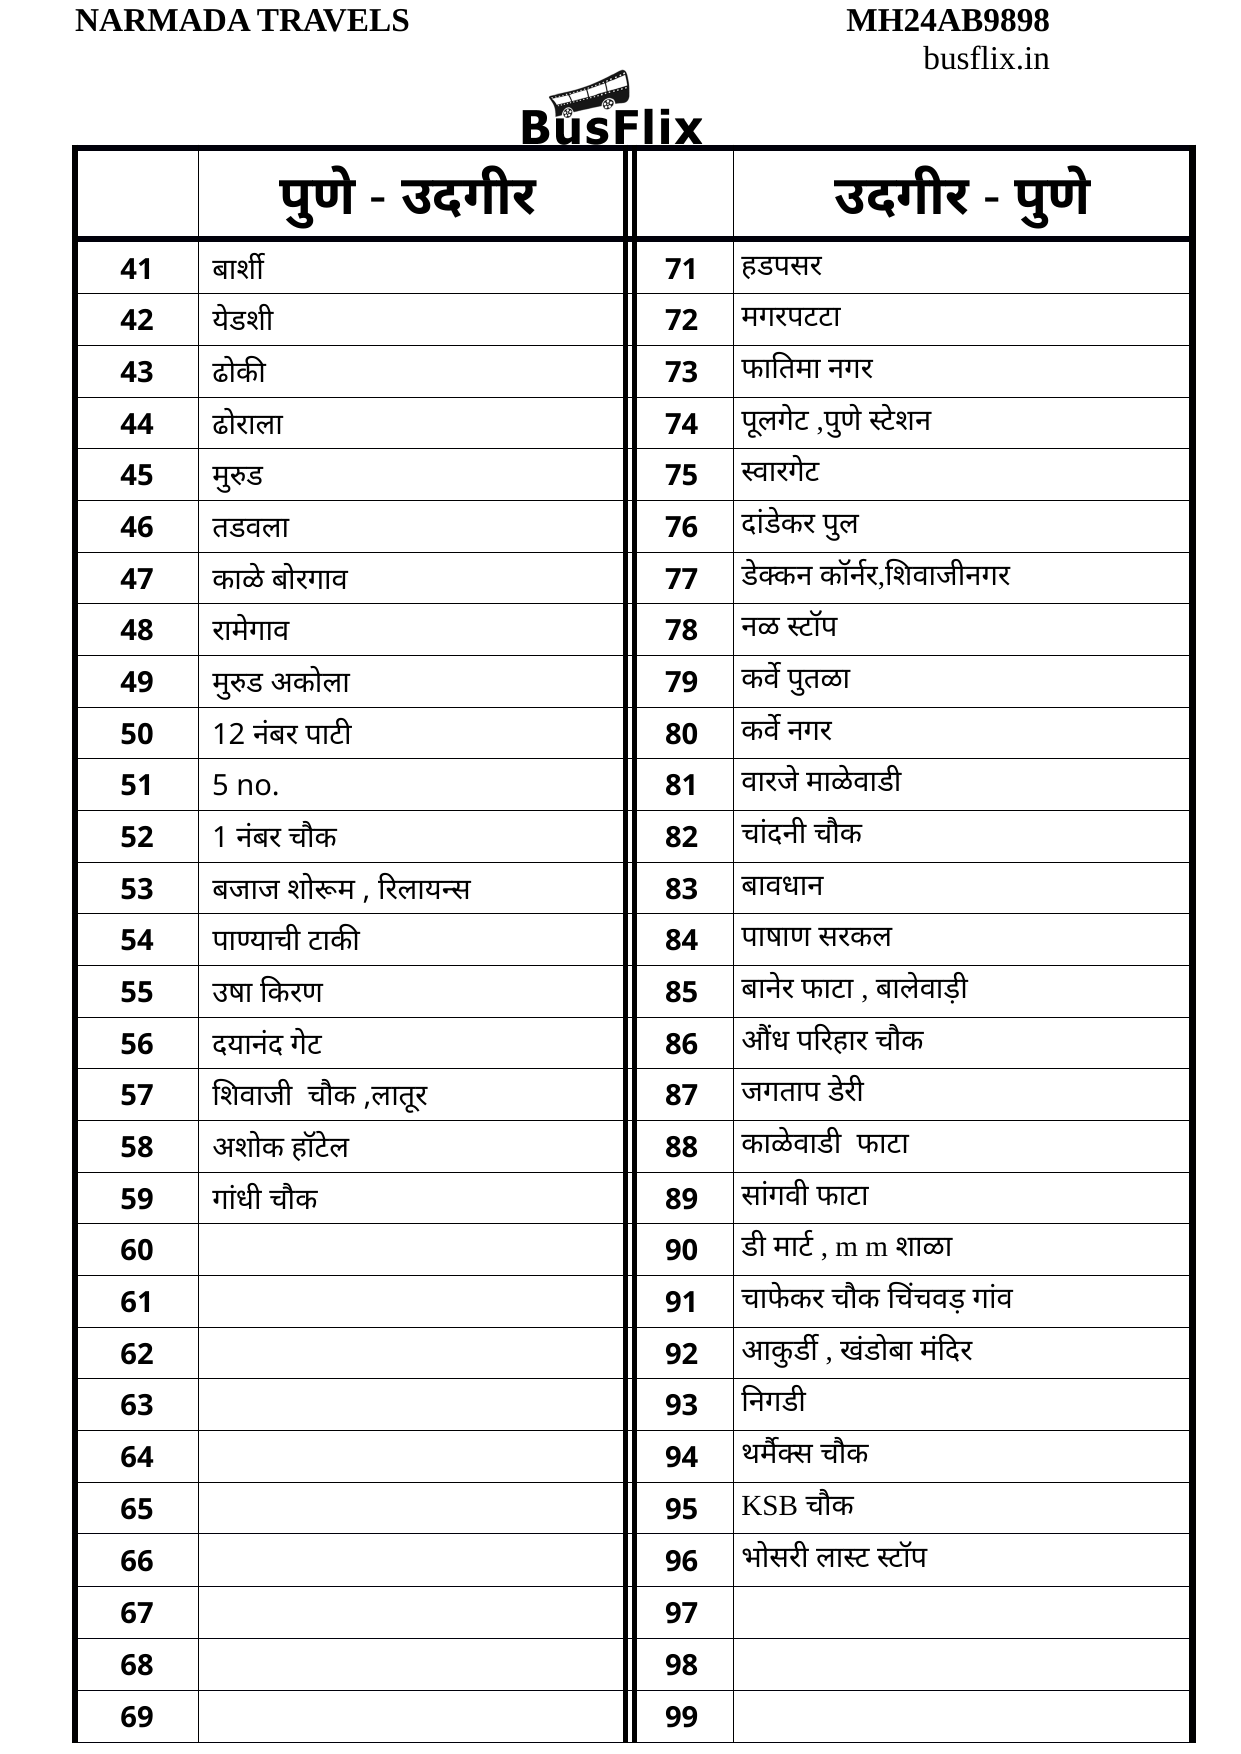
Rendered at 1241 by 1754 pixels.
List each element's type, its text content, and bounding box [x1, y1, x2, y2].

table_cell 61 [78, 1276, 198, 1327]
table_cell 60 [78, 1224, 198, 1275]
table_cell 68 [78, 1639, 198, 1690]
table_cell [199, 1691, 623, 1742]
table_cell निगडी [734, 1379, 1189, 1430]
table_cell ढोकी [199, 346, 623, 397]
table_cell 65 [78, 1483, 198, 1533]
table_cell 66 [78, 1534, 198, 1586]
table_cell 41 [78, 242, 198, 293]
table_cell बार्शी [199, 242, 623, 293]
table_cell 5 no. [199, 759, 623, 810]
table_cell 82 [637, 811, 733, 862]
table_cell 94 [637, 1431, 733, 1482]
table_cell KSB चौक [734, 1483, 1189, 1533]
table_cell 79 [637, 656, 733, 707]
table_cell 45 [78, 449, 198, 500]
table_cell 72 [637, 294, 733, 345]
table_cell 64 [78, 1431, 198, 1482]
table_cell गांधी चौक [199, 1173, 623, 1223]
table_cell 44 [78, 398, 198, 448]
table_cell काळेवाडी फाटा [734, 1121, 1189, 1172]
table_cell 57 [78, 1069, 198, 1120]
table_cell 56 [78, 1018, 198, 1068]
table_cell 48 [78, 604, 198, 655]
table_cell 88 [637, 1121, 733, 1172]
table_cell 52 [78, 811, 198, 862]
table_cell 71 [637, 242, 733, 293]
table_cell 87 [637, 1069, 733, 1120]
table_cell 47 [78, 553, 198, 603]
table_cell 96 [637, 1534, 733, 1586]
table_cell 49 [78, 656, 198, 707]
table_cell शिवाजी चौक ,लातूर [199, 1069, 623, 1120]
table_cell 73 [637, 346, 733, 397]
table_cell 59 [78, 1173, 198, 1223]
table_cell 99 [637, 1691, 733, 1742]
table_cell बावधान [734, 863, 1189, 913]
table_cell दयानंद गेट [199, 1018, 623, 1068]
table_cell दांडेकर पुल [734, 501, 1189, 552]
table_cell उदगीर - पुणे [734, 151, 1189, 236]
table_cell वारजे माळेवाडी [734, 759, 1189, 810]
table_cell कर्वे पुतळा [734, 656, 1189, 707]
table_cell 83 [637, 863, 733, 913]
table_cell 51 [78, 759, 198, 810]
table_cell डी मार्ट , m m शाळा [734, 1224, 1189, 1275]
table_cell [199, 1379, 623, 1430]
table_cell ढोराला [199, 398, 623, 448]
table_cell हडपसर [734, 242, 1189, 293]
table_cell [734, 1691, 1189, 1742]
table_cell 77 [637, 553, 733, 603]
table_cell 78 [637, 604, 733, 655]
table_cell 81 [637, 759, 733, 810]
table_cell 54 [78, 914, 198, 965]
table_cell [199, 1276, 623, 1327]
table_cell चाफेकर चौक चिंचवड़ गांव [734, 1276, 1189, 1327]
table_cell 85 [637, 966, 733, 1017]
table_cell [199, 1431, 623, 1482]
table_cell कर्वे नगर [734, 708, 1189, 758]
table_cell 75 [637, 449, 733, 500]
table_cell बानेर फाटा , बालेवाड़ी [734, 966, 1189, 1017]
table_cell 46 [78, 501, 198, 552]
table_cell 76 [637, 501, 733, 552]
table_cell तडवला [199, 501, 623, 552]
table_cell [199, 1534, 623, 1586]
table_cell [734, 1587, 1189, 1638]
table_cell स्वारगेट [734, 449, 1189, 500]
table_cell 93 [637, 1379, 733, 1430]
table_cell बजाज शोरूम , रिलायन्स [199, 863, 623, 913]
table_cell मगरपटटा [734, 294, 1189, 345]
table_cell 67 [78, 1587, 198, 1638]
table_cell [734, 1639, 1189, 1690]
table_cell फातिमा नगर [734, 346, 1189, 397]
table_cell 12 नंबर पाटी [199, 708, 623, 758]
table_cell [199, 1587, 623, 1638]
table_cell [637, 151, 733, 236]
table_cell 42 [78, 294, 198, 345]
table_cell मुरुड अकोला [199, 656, 623, 707]
table_cell 97 [637, 1587, 733, 1638]
table_cell 69 [78, 1691, 198, 1742]
table_cell थर्मैक्स चौक [734, 1431, 1189, 1482]
table_cell [199, 1224, 623, 1275]
table_cell 55 [78, 966, 198, 1017]
table_cell सांगवी फाटा [734, 1173, 1189, 1223]
picture [522, 69, 703, 145]
table_cell भोसरी लास्ट स्टॉप [734, 1534, 1189, 1586]
table_cell 80 [637, 708, 733, 758]
table_cell अशोक हॉटेल [199, 1121, 623, 1172]
table_cell [199, 1328, 623, 1378]
table_cell पुणे - उदगीर [199, 151, 623, 236]
table_cell 92 [637, 1328, 733, 1378]
table_cell 58 [78, 1121, 198, 1172]
table_cell उषा किरण [199, 966, 623, 1017]
table_cell 43 [78, 346, 198, 397]
table_cell 84 [637, 914, 733, 965]
table_cell 91 [637, 1276, 733, 1327]
table_cell 53 [78, 863, 198, 913]
table_cell 63 [78, 1379, 198, 1430]
table_cell 89 [637, 1173, 733, 1223]
table_cell 90 [637, 1224, 733, 1275]
table_cell 74 [637, 398, 733, 448]
table_cell 62 [78, 1328, 198, 1378]
table_cell आकुर्डी , खंडोबा मंदिर [734, 1328, 1189, 1378]
table_cell येडशी [199, 294, 623, 345]
table_cell मुरुड [199, 449, 623, 500]
table_cell पाण्याची टाकी [199, 914, 623, 965]
table_cell रामेगाव [199, 604, 623, 655]
table_cell [199, 1639, 623, 1690]
table_cell जगताप डेरी [734, 1069, 1189, 1120]
table_cell 50 [78, 708, 198, 758]
table_cell 86 [637, 1018, 733, 1068]
table_cell [199, 1483, 623, 1533]
table_cell 95 [637, 1483, 733, 1533]
table_cell नळ स्टॉप [734, 604, 1189, 655]
table_cell औंध परिहार चौक [734, 1018, 1189, 1068]
table_cell डेक्कन कॉर्नर,शिवाजीनगर [734, 553, 1189, 603]
table_cell चांदनी चौक [734, 811, 1189, 862]
table_cell काळे बोरगाव [199, 553, 623, 603]
table_cell पाषाण सरकल [734, 914, 1189, 965]
table_cell 1 नंबर चौक [199, 811, 623, 862]
table_cell 98 [637, 1639, 733, 1690]
table_cell पूलगेट ,पुणे स्टेशन [734, 398, 1189, 448]
table_cell [78, 151, 198, 236]
